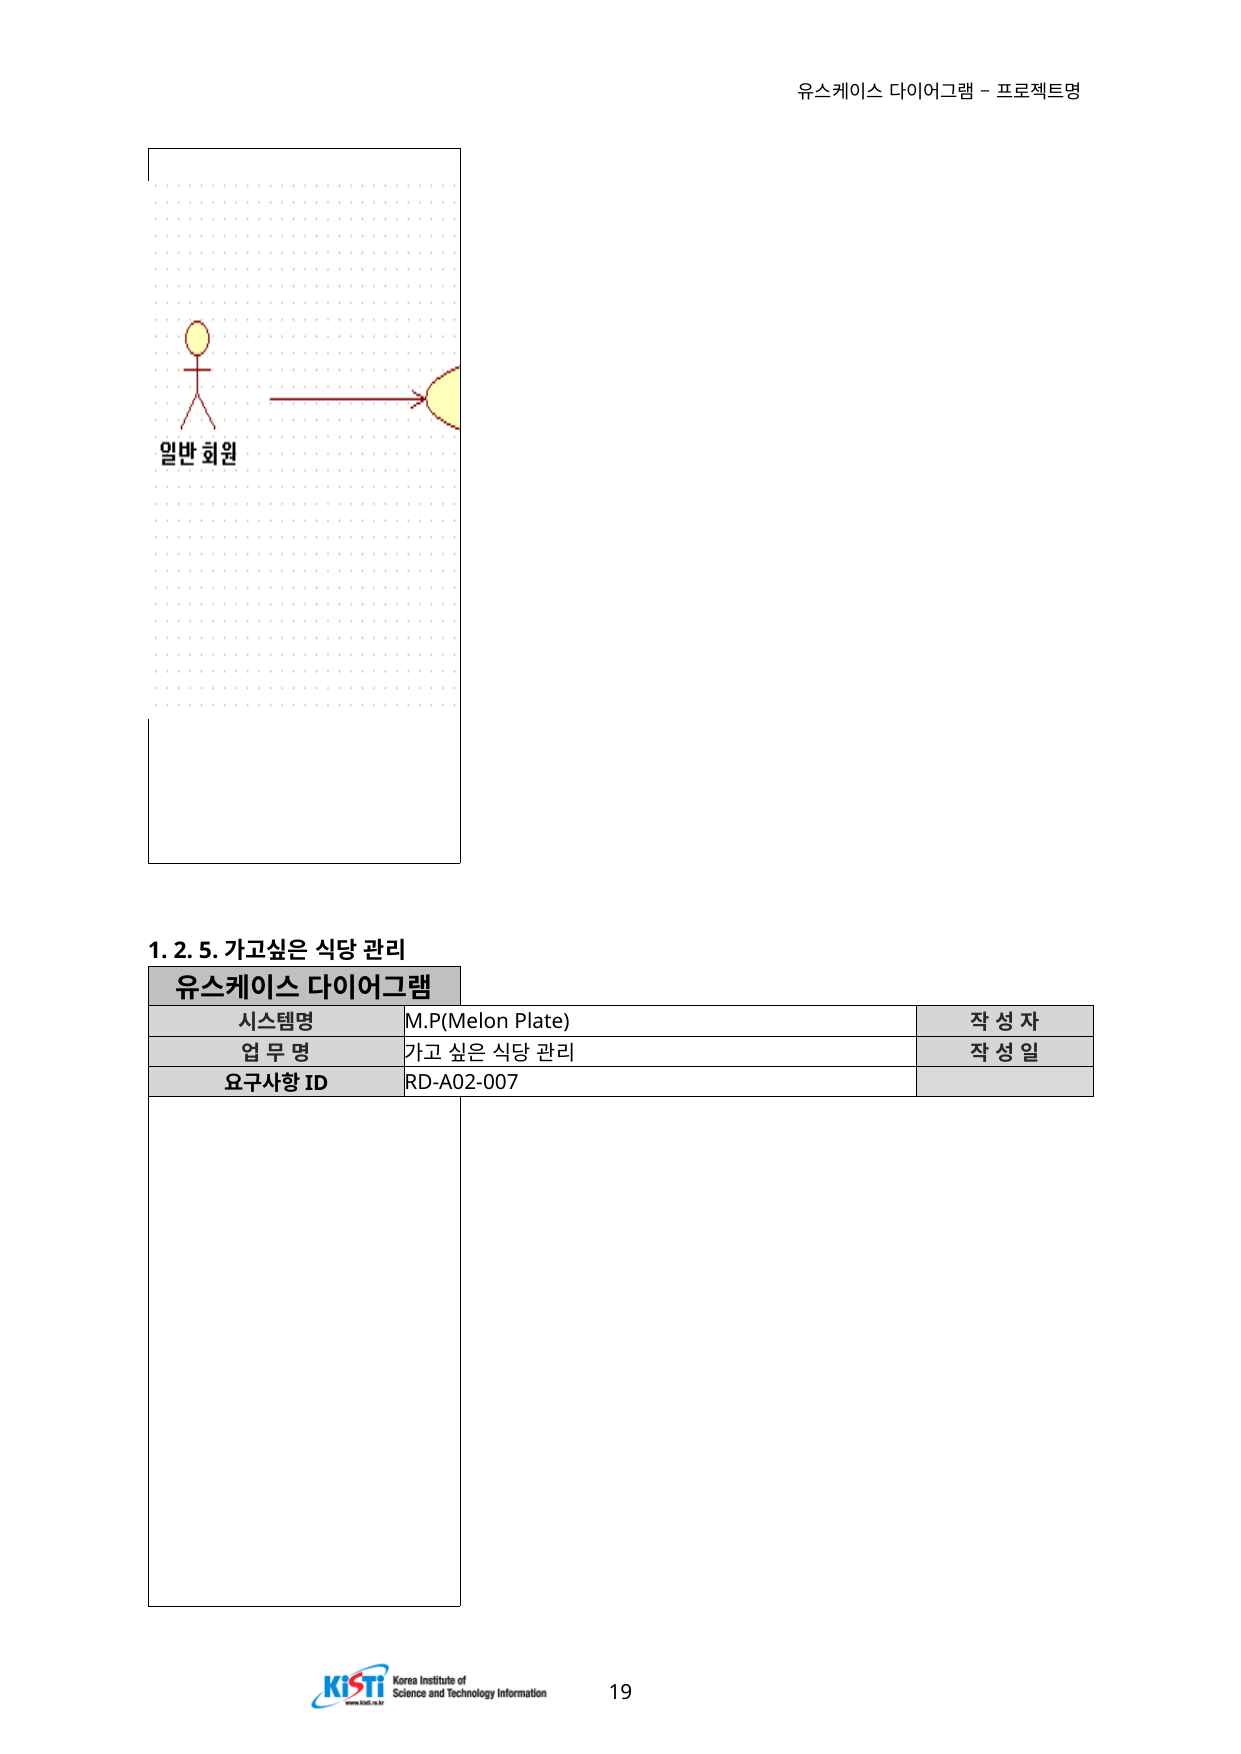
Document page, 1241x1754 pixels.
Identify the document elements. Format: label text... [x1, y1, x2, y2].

table_cell [149, 149, 460, 181]
table_cell [917, 1067, 1093, 1096]
table_cell 작 성 자 [917, 1006, 1093, 1036]
table_cell [461, 1097, 1093, 1606]
table_cell [149, 719, 460, 862]
table_cell 작 성 일 [917, 1037, 1093, 1066]
title 1. 2. 5. 가고싶은 식당 관리 [148, 928, 1092, 966]
table_cell RD-A02-007 [405, 1067, 916, 1096]
table_cell 가고 싶은 식당 관리 [405, 1037, 916, 1066]
table_cell [149, 1097, 460, 1606]
table_cell 업 무 명 [149, 1037, 404, 1066]
table_cell [461, 148, 1093, 862]
picture [148, 181, 460, 719]
table_header 유스케이스 다이어그램 [149, 967, 460, 1005]
table_cell 시스템명 [149, 1006, 404, 1036]
table_cell M.P(Melon Plate) [405, 1006, 916, 1036]
table_header [461, 966, 1093, 1005]
table_cell 요구사항ID [149, 1067, 404, 1096]
picture [295, 1657, 558, 1717]
